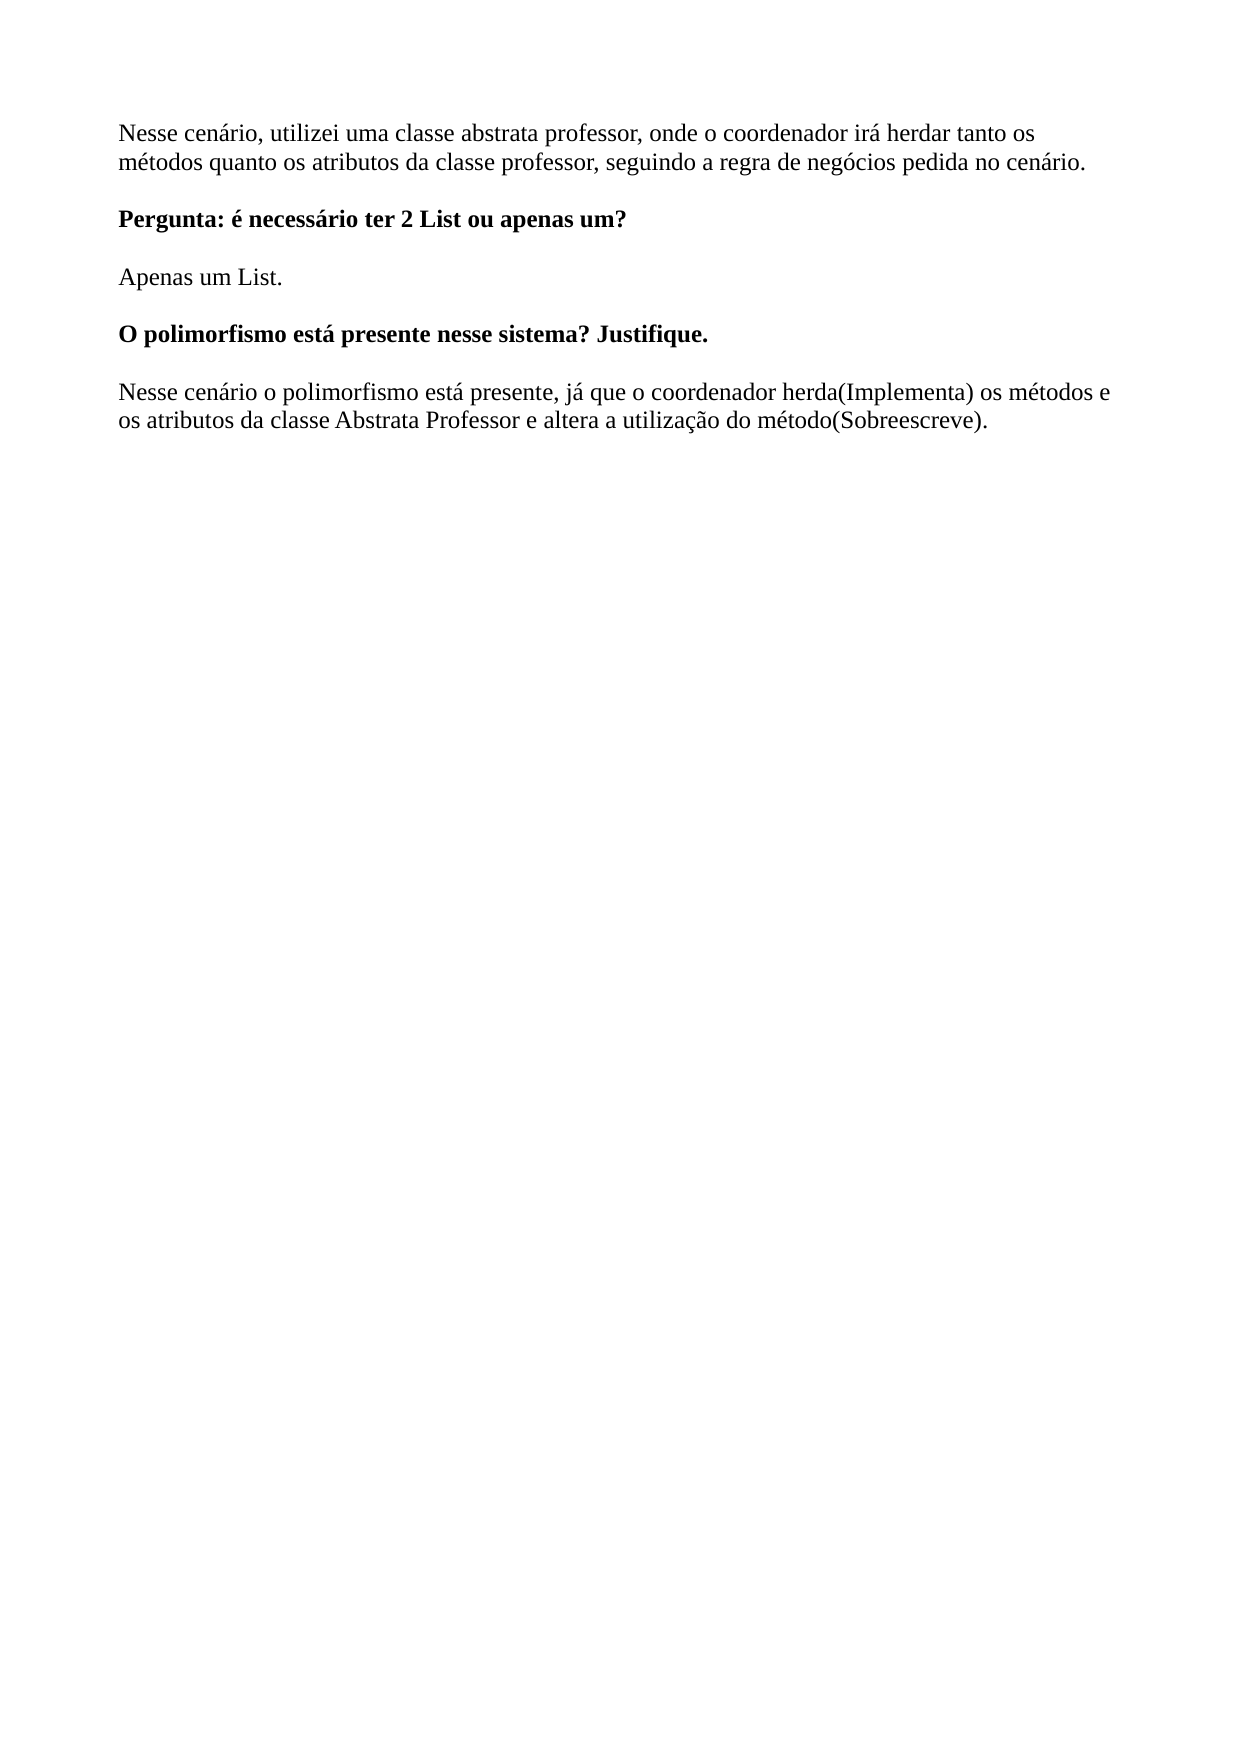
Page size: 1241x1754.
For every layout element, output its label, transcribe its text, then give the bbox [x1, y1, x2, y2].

text Pergunta: é necessário ter 2 List ou apenas um? [118, 204, 1122, 233]
text Nesse cenário o polimorfismo está presente, já que o coordenador herda(Implementa) os métodos e os atributos da classe Abstrata Professor e altera a utilização do método(Sobreescreve). [118, 377, 1122, 434]
text Nesse cenário, utilizei uma classe abstrata professor, onde o coordenador irá herdar tanto os métodos quanto os atributos da classe professor, seguindo a regra de negócios pedida no cenário. [118, 118, 1122, 176]
text Apenas um List. [118, 262, 1122, 291]
text O polimorfismo está presente nesse sistema? Justifique. [118, 319, 1122, 348]
